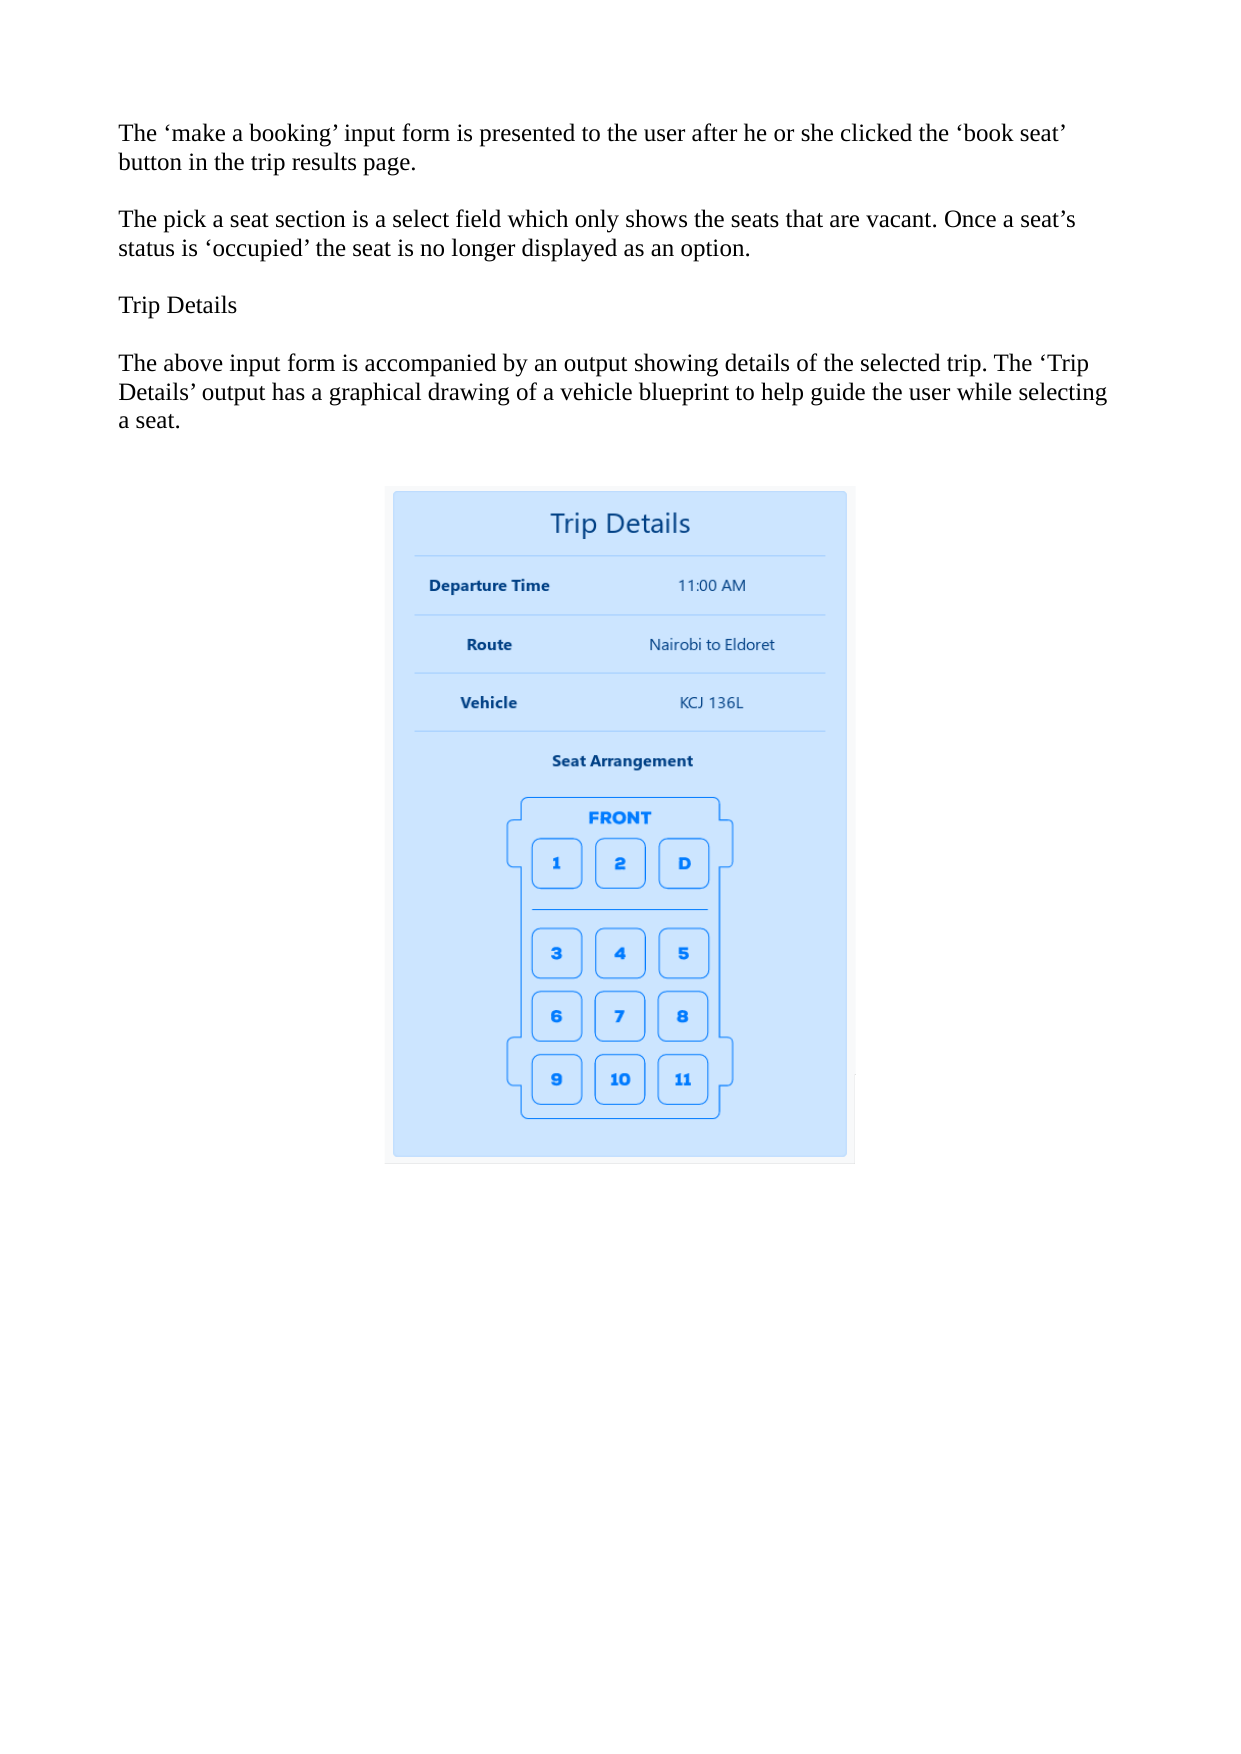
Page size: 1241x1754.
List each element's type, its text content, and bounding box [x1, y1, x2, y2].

text Trip Details [118, 291, 1122, 319]
text The ‘make a booking’ input form is presented to the user after he or she clicked the ‘book seat’ button in the trip results page. [118, 118, 1122, 176]
text The above input form is accompanied by an output showing details of the selected trip. The ‘Trip Details’ output has a graphical drawing of a vehicle blueprint to help guide the user while selecting a seat. [118, 348, 1122, 434]
picture [384, 486, 856, 1166]
text The pick a seat section is a select field which only shows the seats that are vacant. Once a seat’s status is ‘occupied’ the seat is no longer displayed as an option. [118, 204, 1122, 262]
